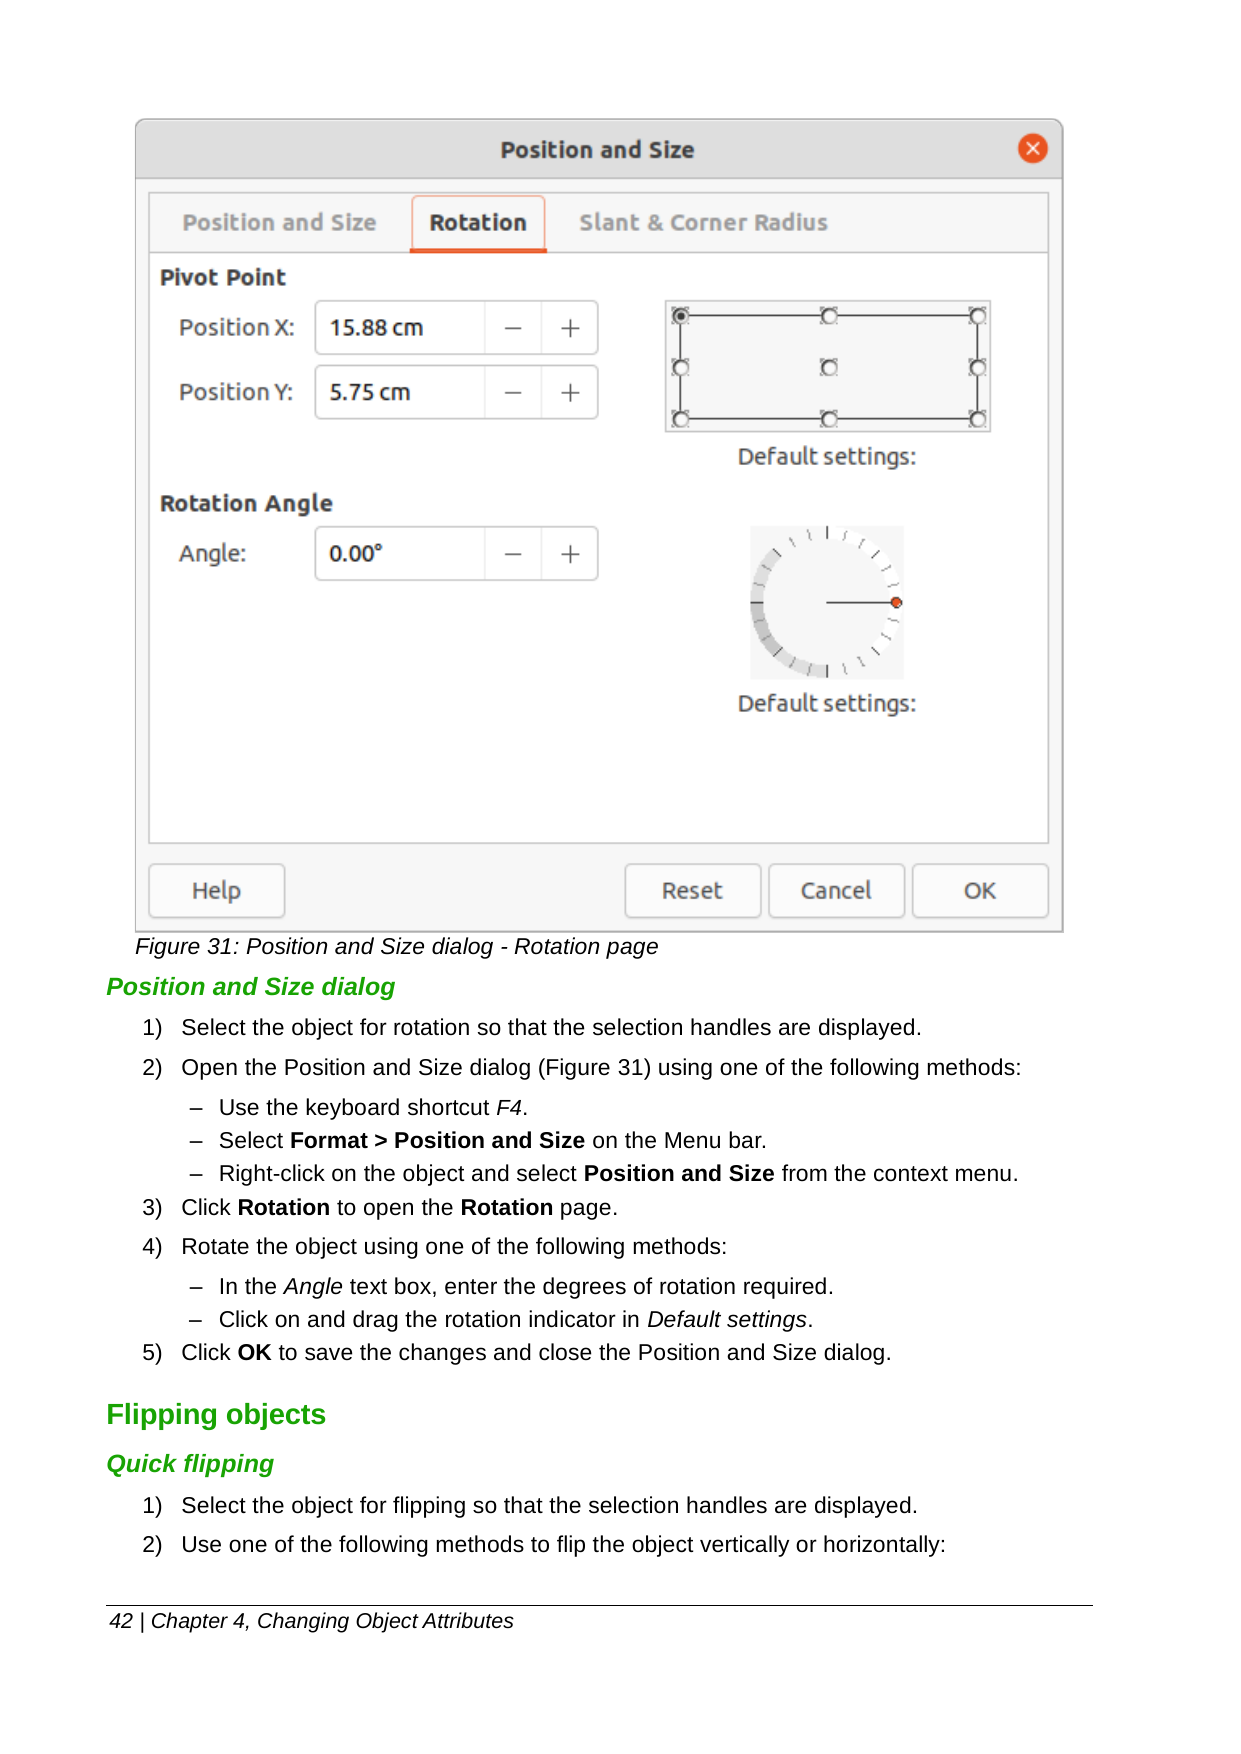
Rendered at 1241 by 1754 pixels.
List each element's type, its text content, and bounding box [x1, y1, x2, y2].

list Click Rotation to open the Rotation page. [162, 1193, 1093, 1220]
list In the Angle text box, enter the degrees of rotation required. [189, 1272, 1093, 1299]
list Click OK to save the changes and close the Position and Size dialog. [162, 1339, 1093, 1366]
text Figure 31: Position and Size dialog - Rotation page [135, 933, 1064, 960]
picture [134, 118, 1064, 933]
list Right-click on the object and select Position and Size from the context menu. [189, 1159, 1093, 1187]
list Select the object for flipping so that the selection handles are displayed. [162, 1491, 1093, 1518]
list Rotate the object using one of the following methods: [162, 1232, 1093, 1259]
list Select Format > Position and Size on the Menu bar. [189, 1126, 1093, 1153]
list Click on and drag the rotation indicator in Default settings. [189, 1305, 1093, 1332]
list Select the object for rotation so that the selection handles are displayed. [162, 1014, 1093, 1041]
subtitle Position and Size dialog [106, 972, 1093, 1001]
subtitle Quick flipping [106, 1449, 1093, 1478]
list Use one of the following methods to flip the object vertically or horizontally: [162, 1531, 1093, 1558]
list Open the Position and Size dialog (Figure 31) using one of the following methods: [162, 1053, 1093, 1080]
subtitle Flipping objects [106, 1397, 1093, 1431]
list Use the keyboard shortcut F4. [189, 1093, 1093, 1120]
